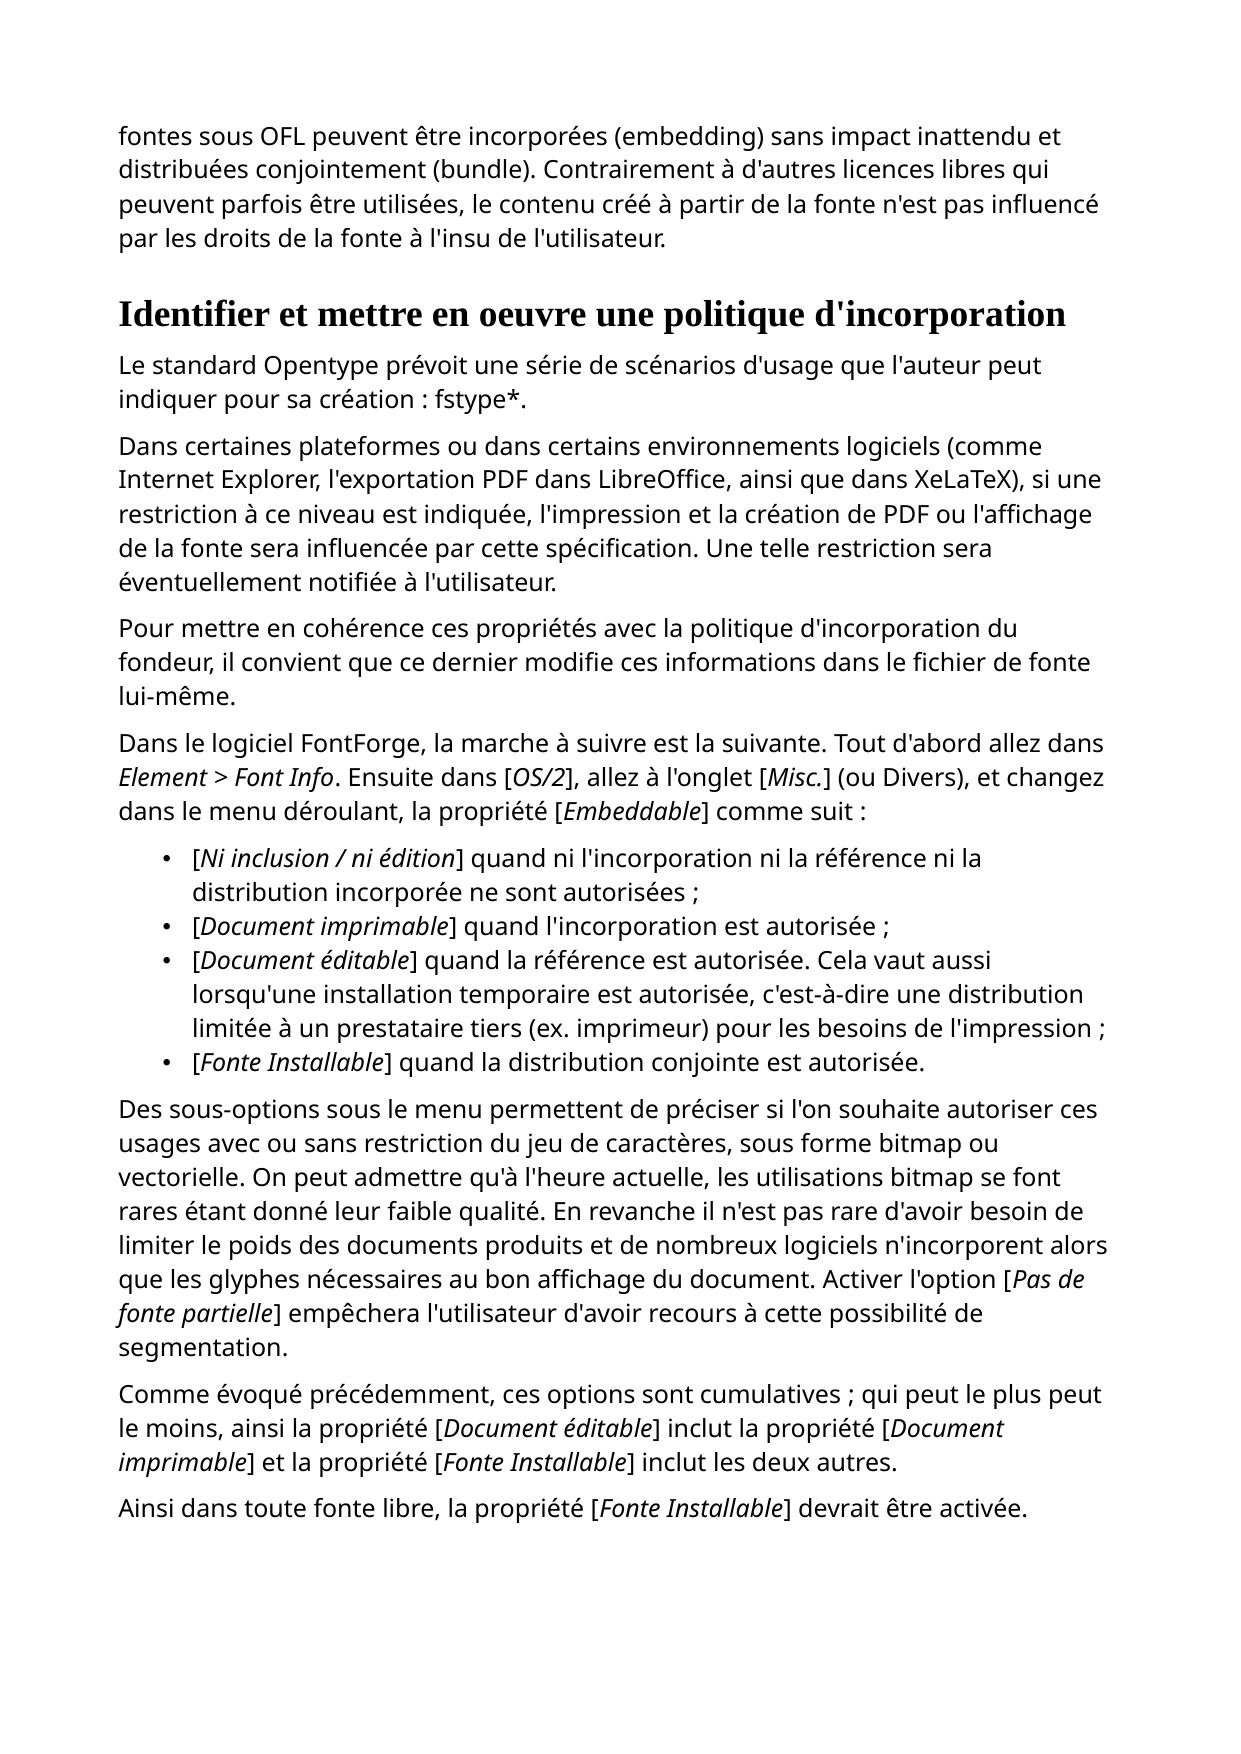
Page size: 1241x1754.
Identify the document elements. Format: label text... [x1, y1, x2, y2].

text fontes sous OFL peuvent être incorporées (embedding) sans impact inattendu et distribuées conjointement (bundle). Contrairement à d'autres licences libres qui peuvent parfois être utilisées, le contenu créé à partir de la fonte n'est pas influencé par les droits de la fonte à l'insu de l'utilisateur. [118, 118, 1122, 254]
subtitle Identifier et mettre en oeuvre une politique d'incorporation [118, 292, 1122, 335]
text Ainsi dans toute fonte libre, la propriété [Fonte Installable] devrait être activée. [118, 1491, 1122, 1525]
text Dans certaines plateformes ou dans certains environnements logiciels (comme Internet Explorer, l'exportation PDF dans LibreOffice, ainsi que dans XeLaTeX), si une restriction à ce niveau est indiquée, l'impression et la création de PDF ou l'affichage de la fonte sera influencée par cette spécification. Une telle restriction sera éventuellement notifiée à l'utilisateur. [118, 428, 1122, 598]
text Des sous-options sous le menu permettent de préciser si l'on souhaite autoriser ces usages avec ou sans restriction du jeu de caractères, sous forme bitmap ou vectorielle. On peut admettre qu'à l'heure actuelle, les utilisations bitmap se font rares étant donné leur faible qualité. En revanche il n'est pas rare d'avoir besoin de limiter le poids des documents produits et de nombreux logiciels n'incorporent alors que les glyphes nécessaires au bon affichage du document. Activer l'option [Pas de fonte partielle] empêchera l'utilisateur d'avoir recours à cette possibilité de segmentation. [118, 1091, 1122, 1364]
text Comme évoqué précédemment, ces options sont cumulatives ; qui peut le plus peut le moins, ainsi la propriété [Document éditable] inclut la propriété [Document imprimable] et la propriété [Fonte Installable] inclut les deux autres. [118, 1376, 1122, 1478]
list [Document imprimable] quand l'incorporation est autorisée ; [162, 908, 1122, 942]
list [Fonte Installable] quand la distribution conjointe est autorisée. [162, 1045, 1122, 1079]
list [Document éditable] quand la référence est autorisée. Cela vaut aussi lorsqu'une installation temporaire est autorisée, c'est-à-dire une distribution limitée à un prestataire tiers (ex. imprimeur) pour les besoins de l'impression ; [162, 942, 1122, 1045]
list [Ni inclusion / ni édition] quand ni l'incorporation ni la référence ni la distribution incorporée ne sont autorisées ; [162, 840, 1122, 908]
text Dans le logiciel FontForge, la marche à suivre est la suivante. Tout d'abord allez dans Element > Font Info. Ensuite dans [OS/2], allez à l'onglet [Misc.] (ou Divers), et changez dans le menu déroulant, la propriété [Embeddable] comme suit : [118, 726, 1122, 828]
text Pour mettre en cohérence ces propriétés avec la politique d'incorporation du fondeur, il convient que ce dernier modifie ces informations dans le fichier de fonte lui-même. [118, 611, 1122, 713]
text Le standard Opentype prévoit une série de scénarios d'usage que l'auteur peut indiquer pour sa création : fstype*. [118, 347, 1122, 416]
